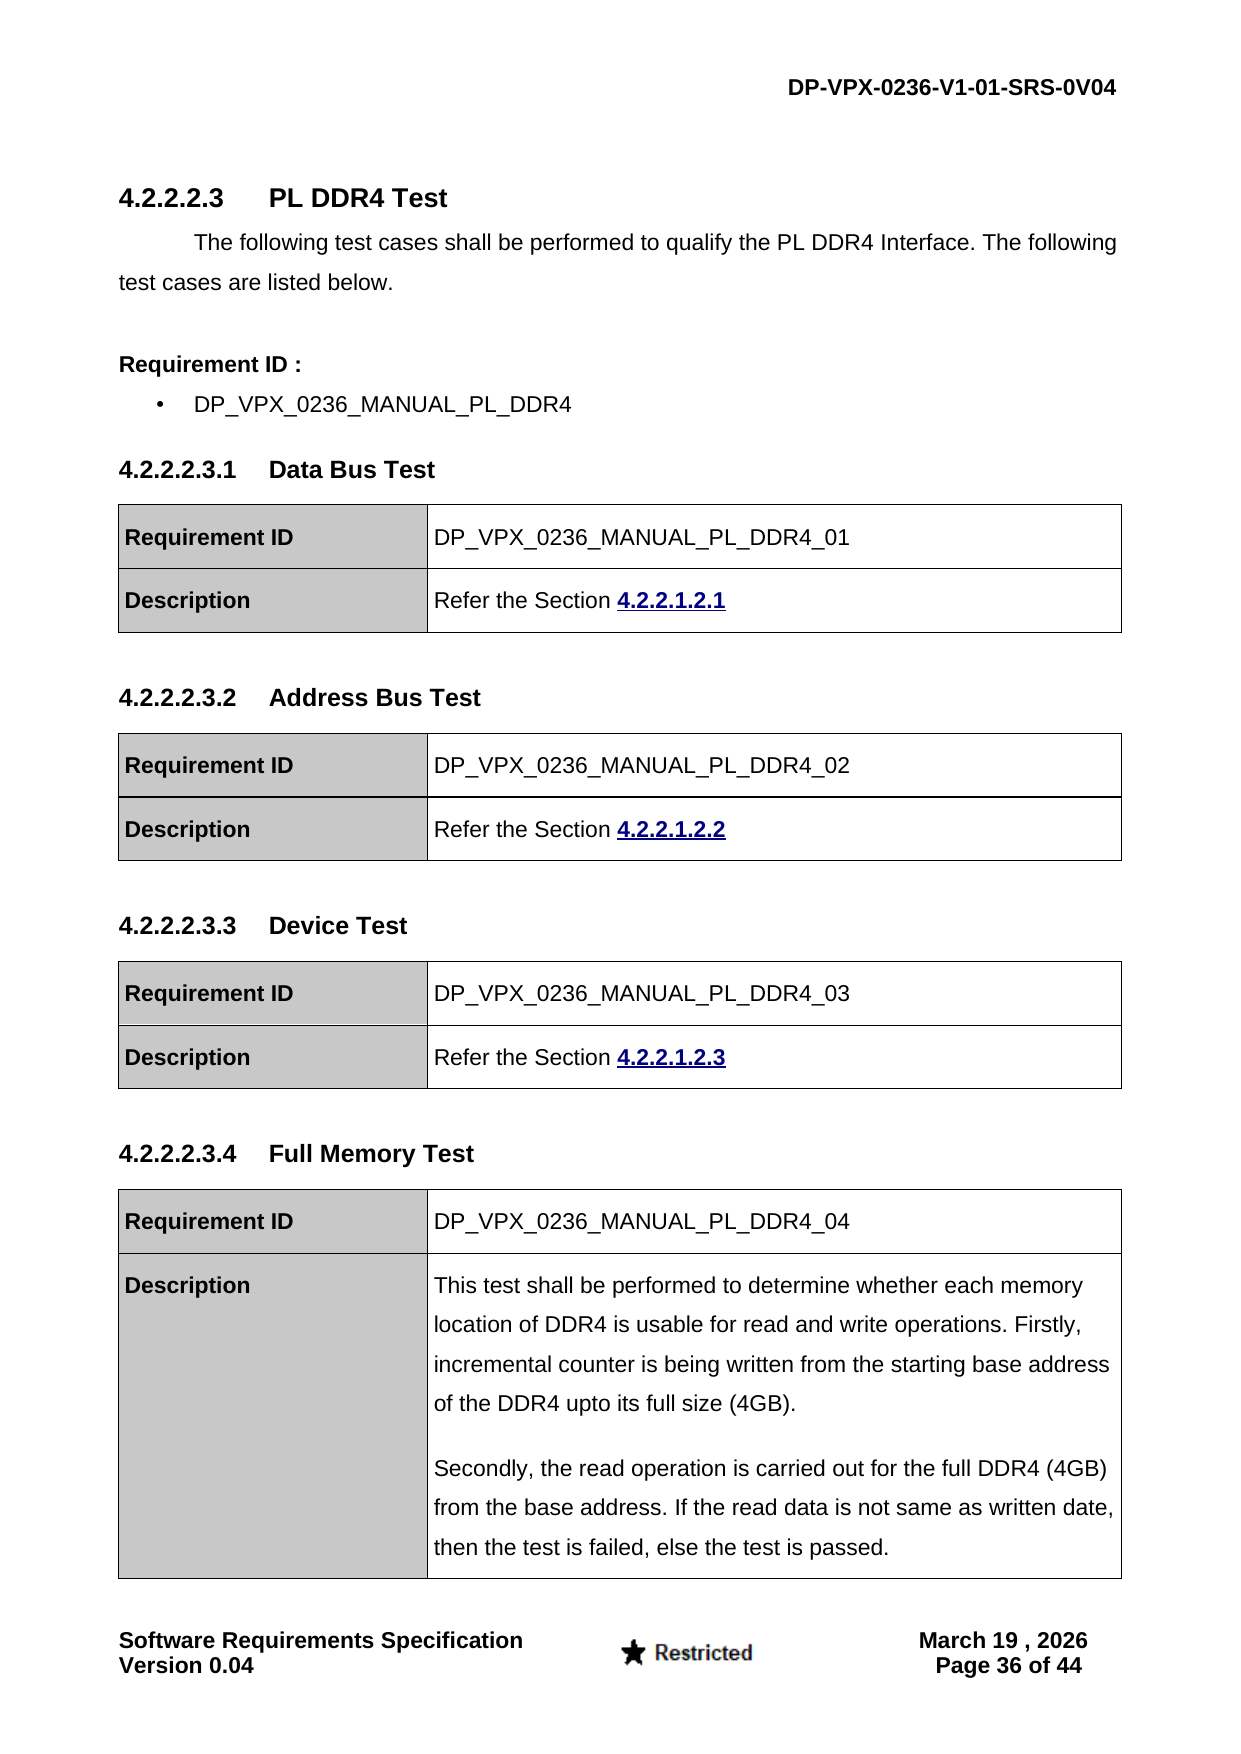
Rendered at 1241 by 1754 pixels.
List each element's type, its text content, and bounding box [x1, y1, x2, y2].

subtitle Device Test [118, 911, 1122, 940]
list DP_VPX_0236_MANUAL_PL_DDR4 [156, 391, 1122, 417]
picture [611, 1630, 766, 1675]
text Requirement ID : [118, 351, 1122, 377]
table_cell Description [119, 798, 427, 860]
table_header Requirement ID [119, 1190, 427, 1253]
subtitle Data Bus Test [118, 455, 1122, 484]
subtitle PL DDR4 Test [118, 182, 1122, 213]
table_header Requirement ID [119, 962, 427, 1024]
table_header DP_VPX_0236_MANUAL_PL_DDR4_01 [428, 505, 1121, 568]
table_cell Description [119, 1254, 427, 1578]
table_cell Description [119, 1026, 427, 1088]
table_cell Refer the Section 4.2.2.1.2.1 [428, 569, 1121, 632]
table_cell Description [119, 569, 427, 632]
subtitle Full Memory Test [118, 1139, 1122, 1168]
table_header Requirement ID [119, 505, 427, 568]
subtitle Address Bus Test [118, 683, 1122, 712]
table_header DP_VPX_0236_MANUAL_PL_DDR4_04 [428, 1190, 1121, 1253]
table_header Requirement ID [119, 734, 427, 796]
table_cell This test shall be performed to determine whether each memory location of DDR4 is usable for read and write operations. Firstly, incremental counter is being written from the starting base address of the DDR4 upto its full size (4GB). Secondly, the read operation is carried out for the full DDR4 (4GB) from the base address. If the read data is not same as written date, then the test is failed, else the test is passed. [428, 1254, 1121, 1578]
table_cell Refer the Section 4.2.2.1.2.3 [428, 1026, 1121, 1088]
table_header DP_VPX_0236_MANUAL_PL_DDR4_02 [428, 734, 1121, 796]
table_header DP_VPX_0236_MANUAL_PL_DDR4_03 [428, 962, 1121, 1024]
text The following test cases shall be performed to qualify the PL DDR4 Interface. The following test cases are listed below. [118, 229, 1122, 295]
table_cell Refer the Section 4.2.2.1.2.2 [428, 798, 1121, 860]
